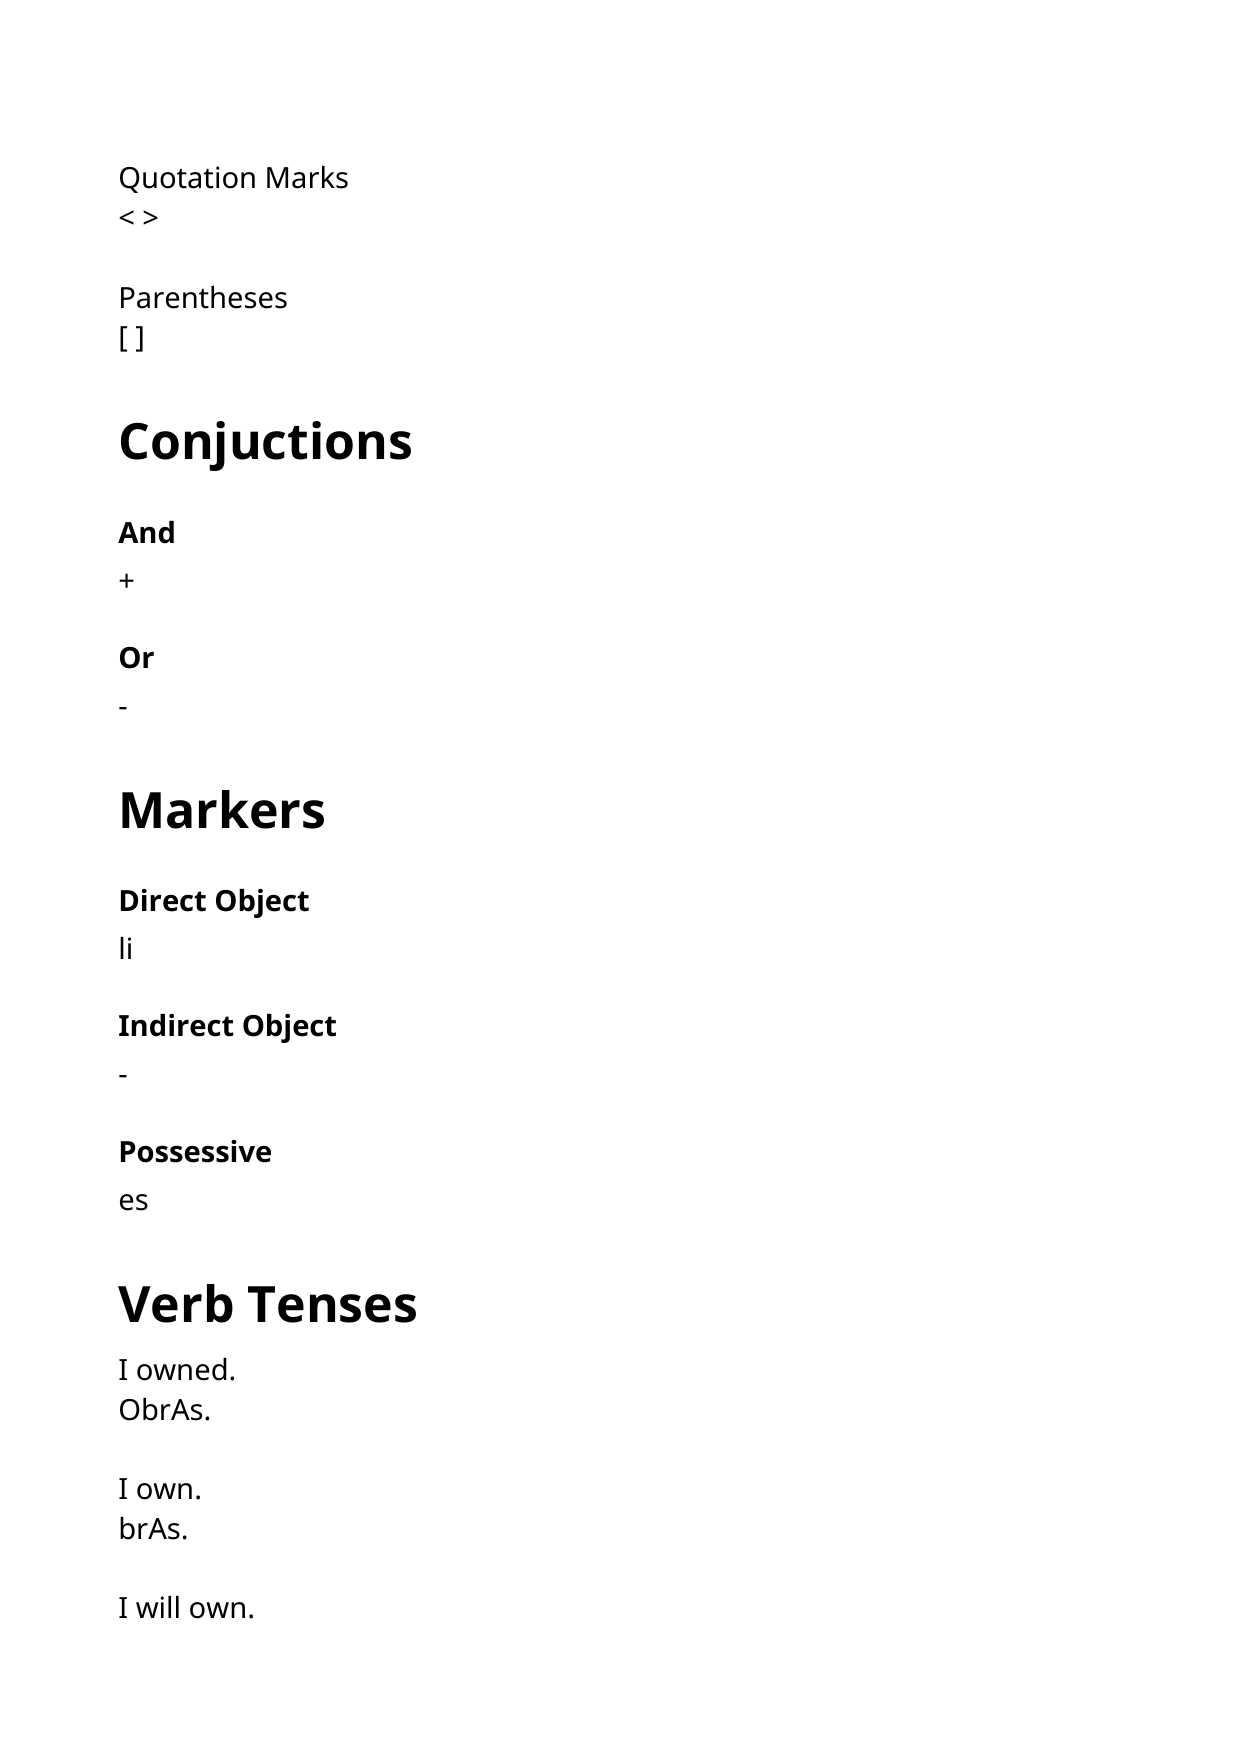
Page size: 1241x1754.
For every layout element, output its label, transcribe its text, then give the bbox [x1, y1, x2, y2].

text < > [118, 197, 1122, 237]
text ObrAs. [118, 1389, 1122, 1428]
text brAs. [118, 1508, 1122, 1548]
text - [118, 685, 1122, 725]
text I own. [118, 1468, 1122, 1508]
text I owned. [118, 1349, 1122, 1389]
subtitle Or [118, 637, 1122, 677]
text + [118, 560, 1122, 599]
subtitle Indirect Object [118, 1006, 1122, 1045]
subtitle And [118, 512, 1122, 552]
subtitle Direct Object [118, 880, 1122, 920]
subtitle Markers [118, 775, 1122, 843]
subtitle Verb Tenses [118, 1268, 1122, 1337]
text I will own. [118, 1587, 1122, 1627]
text Quotation Marks [118, 158, 1122, 197]
text Parentheses [118, 277, 1122, 317]
subtitle Possessive [118, 1131, 1122, 1171]
text es [118, 1179, 1122, 1218]
text [ ] [118, 317, 1122, 356]
text - [118, 1054, 1122, 1093]
text li [118, 928, 1122, 968]
subtitle Conjuctions [118, 406, 1122, 474]
